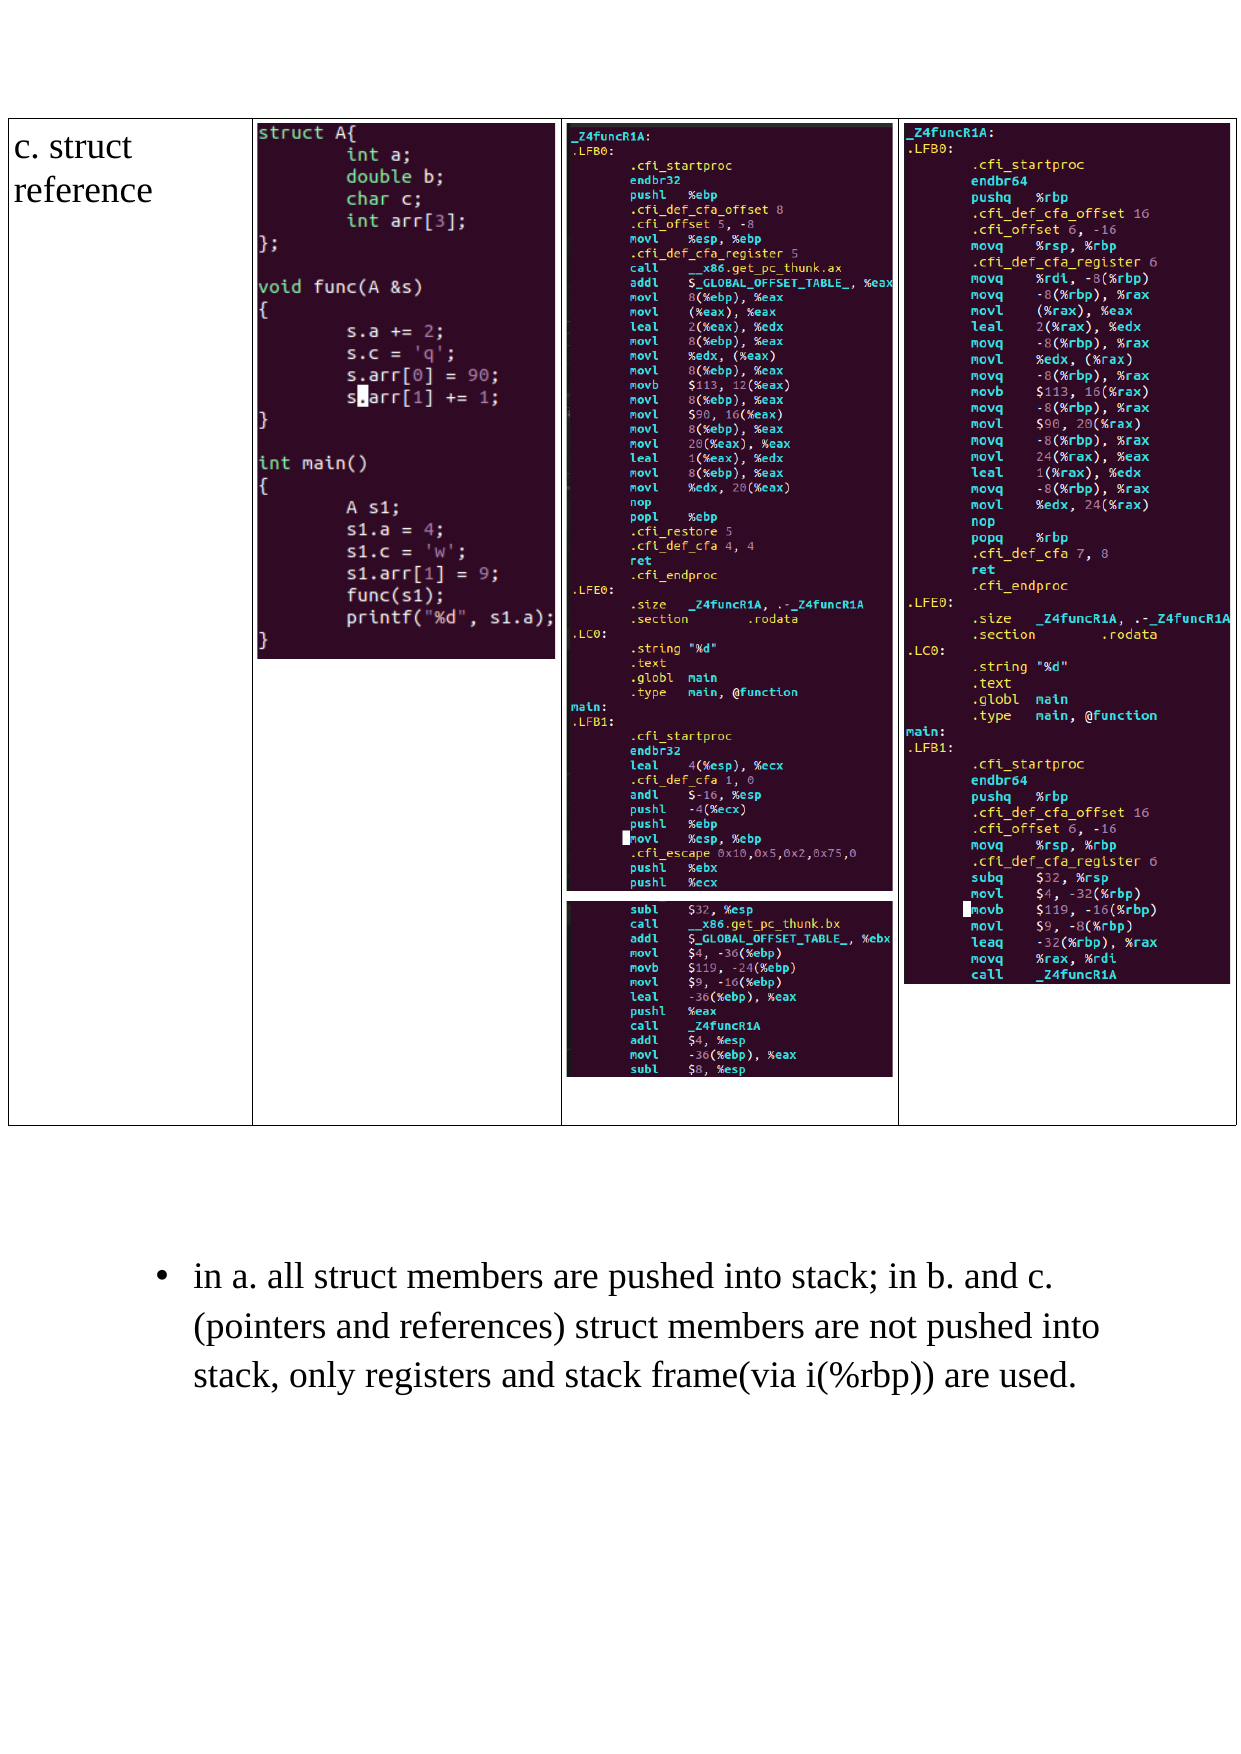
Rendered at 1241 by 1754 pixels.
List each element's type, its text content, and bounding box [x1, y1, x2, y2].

table_cell [562, 119, 898, 1125]
table_cell [253, 119, 561, 1125]
table_cell c. struct reference [9, 119, 252, 1125]
picture [904, 123, 1231, 984]
picture [566, 123, 893, 891]
picture [257, 123, 556, 659]
picture [566, 901, 893, 1077]
list in a. all struct members are pushed into stack; in b. and c. (pointers and references) struct members are not pushed into stack, only registers and stack frame(via i(%rbp)) are used. [156, 1253, 1122, 1396]
table_cell [899, 119, 1236, 1125]
